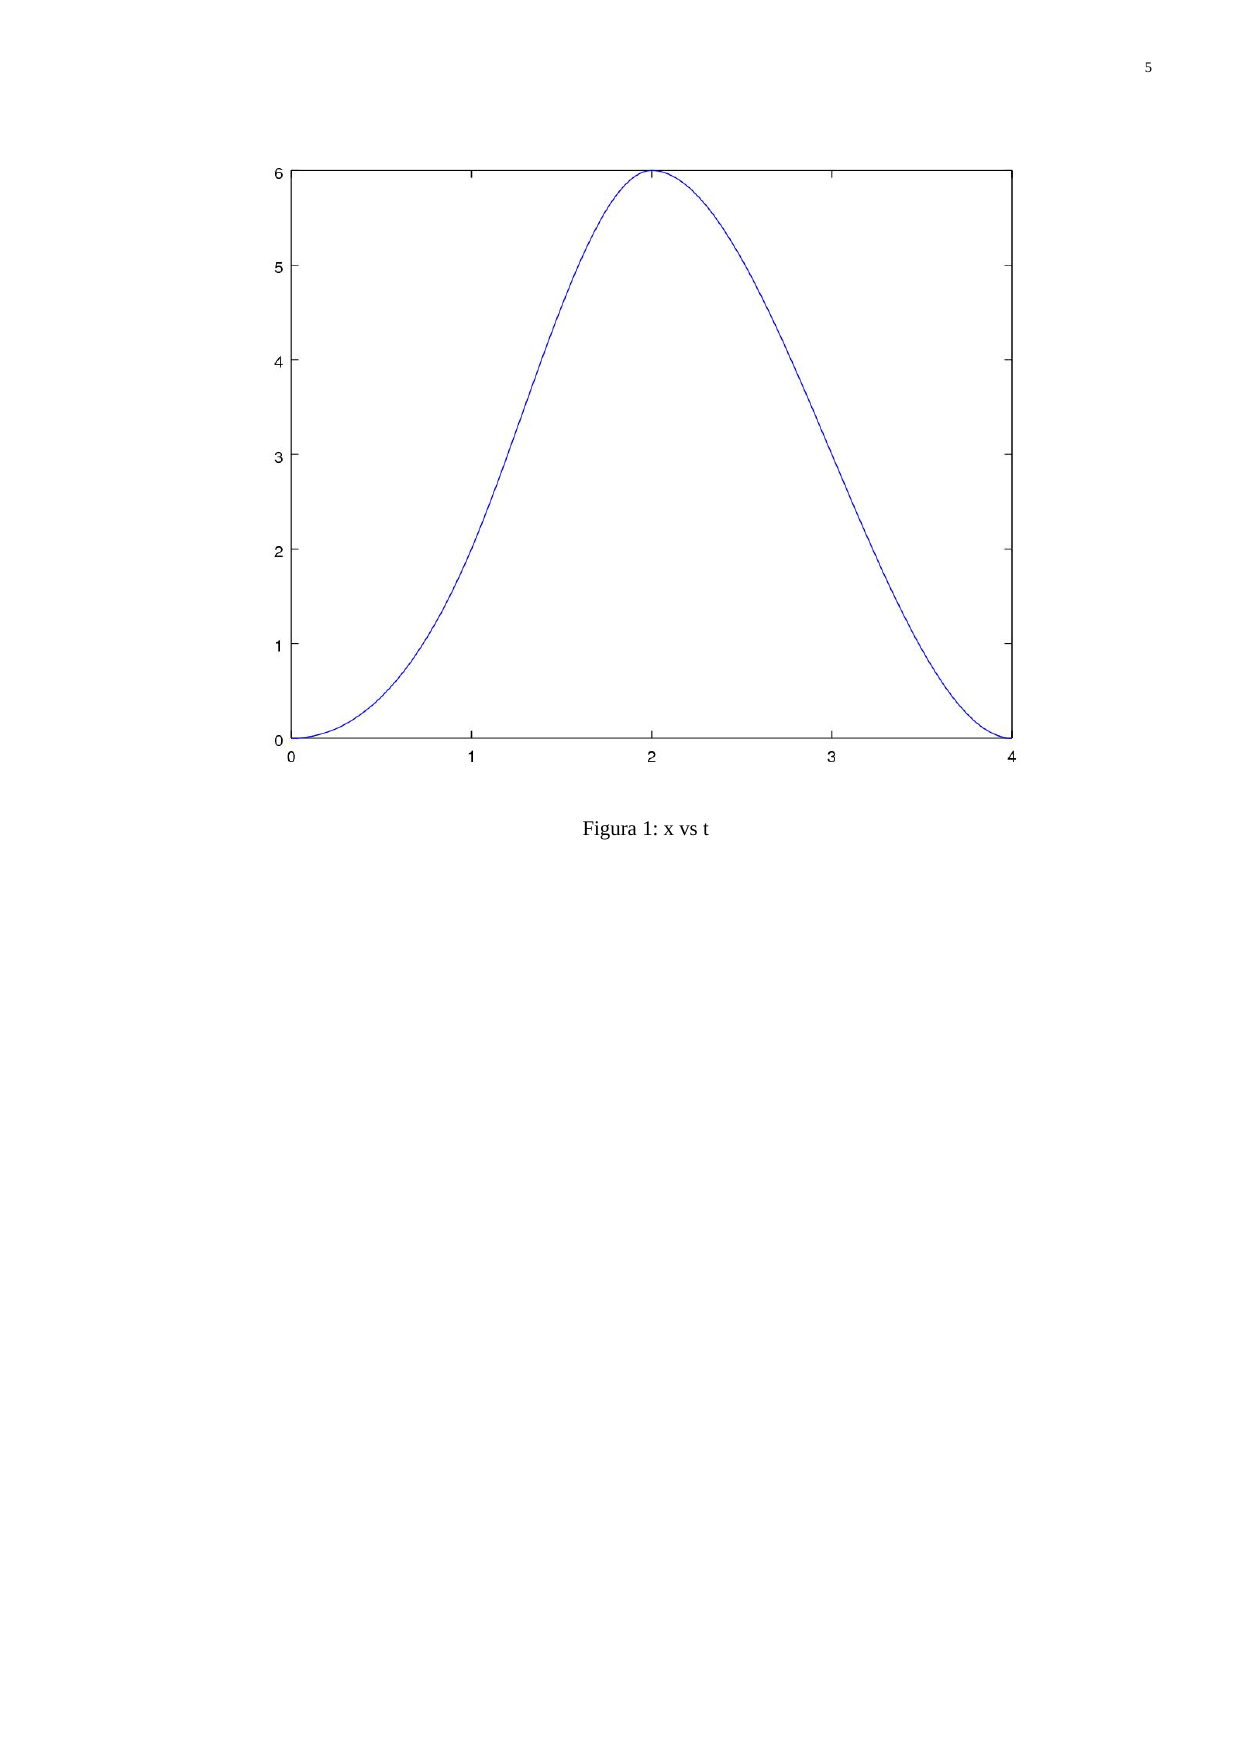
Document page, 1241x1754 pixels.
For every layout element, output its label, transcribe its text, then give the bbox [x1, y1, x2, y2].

picture [170, 118, 1099, 816]
text Figura 1: x vs t [118, 188, 1152, 840]
